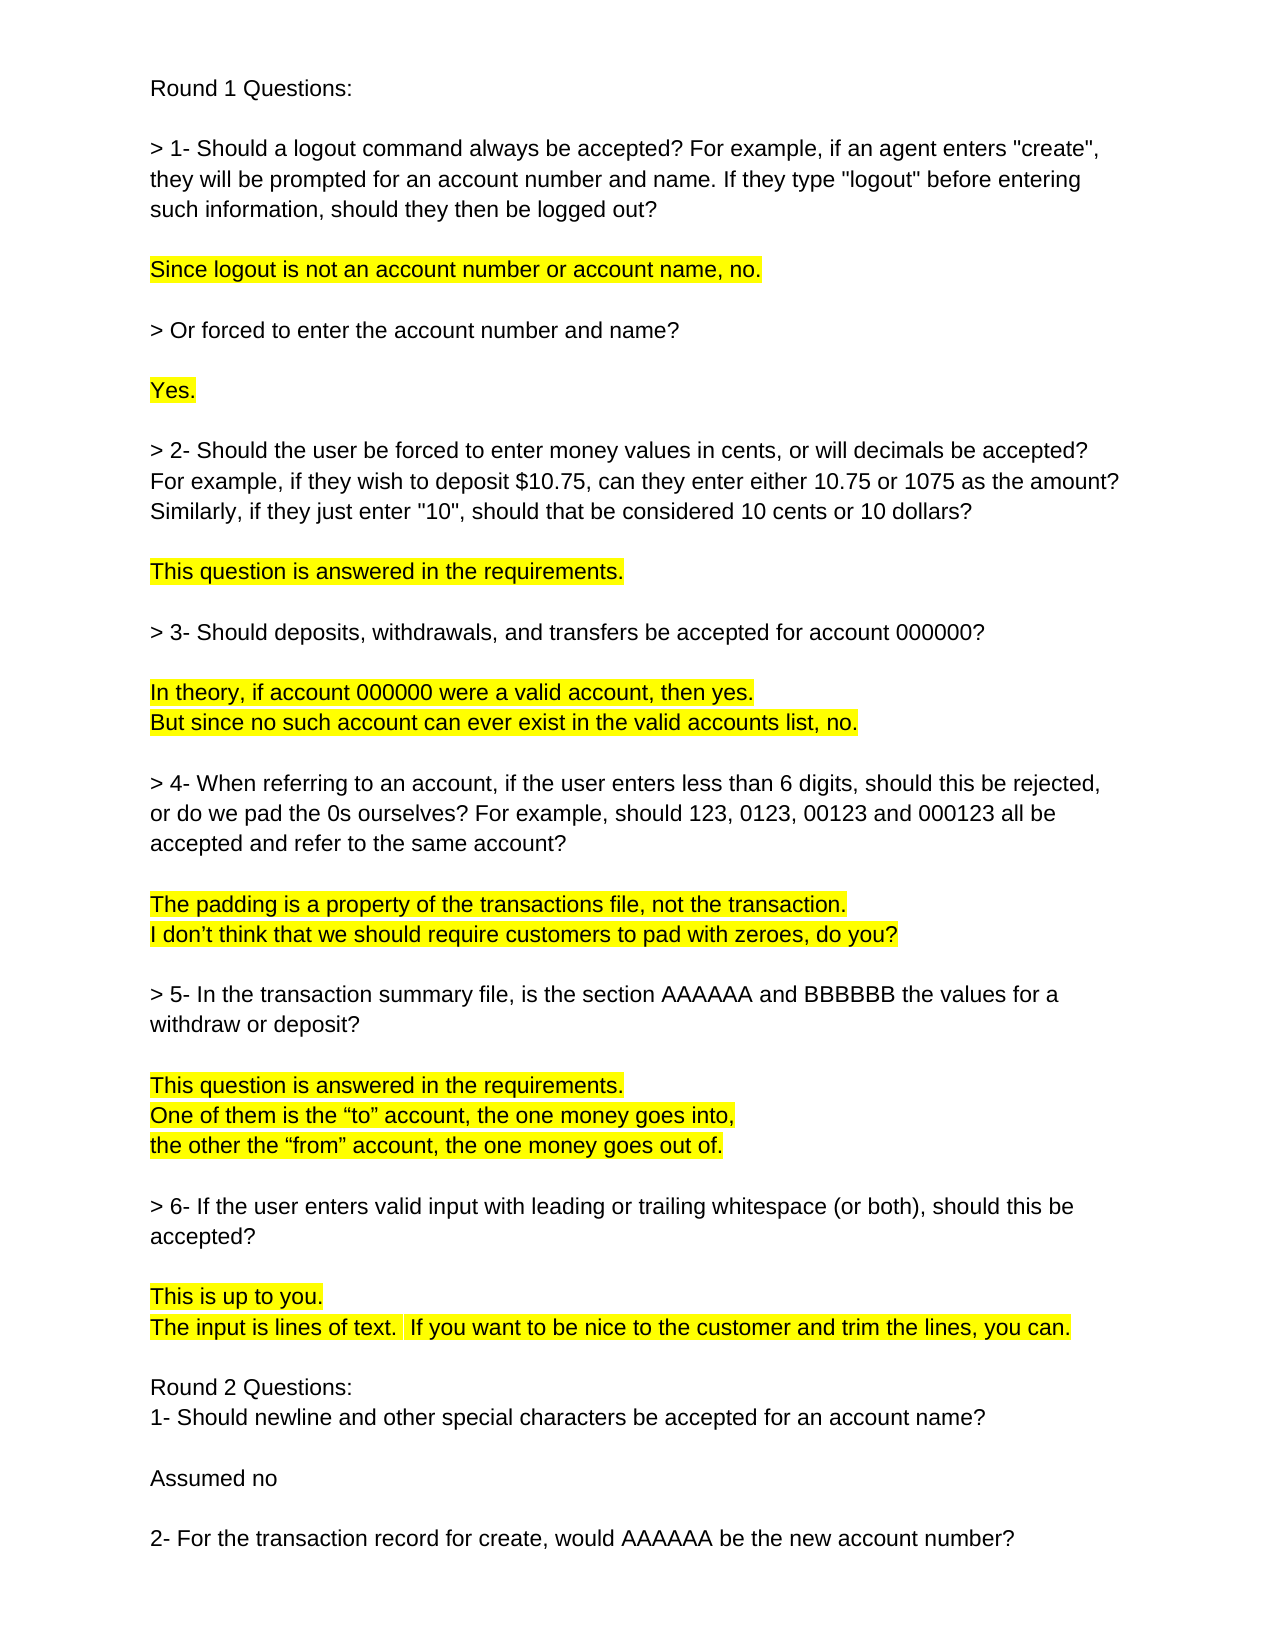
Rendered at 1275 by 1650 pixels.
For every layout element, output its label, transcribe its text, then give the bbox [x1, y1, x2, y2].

text > 1- Should a logout command always be accepted? For example, if an agent enters "create", they will be prompted for an account number and name. If they type "logout" before entering such information, should they then be logged out? Since logout is not an account number or account name, no. > Or forced to enter the account number and name? Yes. > 2- Should the user be forced to enter money values in cents, or will decimals be accepted? For example, if they wish to deposit $10.75, can they enter either 10.75 or 1075 as the amount? Similarly, if they just enter "10", should that be considered 10 cents or 10 dollars? This question is answered in the requirements. > 3- Should deposits, withdrawals, and transfers be accepted for account 000000? In theory, if account 000000 were a valid account, then yes. But since no such account can ever exist in the valid accounts list, no. > 4- When referring to an account, if the user enters less than 6 digits, should this be rejected, or do we pad the 0s ourselves? For example, should 123, 0123, 00123 and 000123 all be accepted and refer to the same account? The padding is a property of the transactions file, not the transaction. I don’t think that we should require customers to pad with zeroes, do you? > 5- In the transaction summary file, is the section AAAAAA and BBBBBB the values for a withdraw or deposit? This question is answered in the requirements. One of them is the “to” account, the one money goes into, the other the “from” account, the one money goes out of. > 6- If the user enters valid input with leading or trailing whitespace (or both), should this be accepted? This is up to you. The input is lines of text. If you want to be nice to the customer and trim the lines, you can. [150, 135, 1125, 1340]
text Round 1 Questions: [150, 75, 1125, 101]
text 2- For the transaction record for create, would AAAAAA be the new account number? [150, 1525, 1125, 1551]
text Assumed no [150, 1464, 1125, 1491]
text Round 2 Questions: [150, 1374, 1125, 1400]
text 1- Should newline and other special characters be accepted for an account name? [150, 1404, 1125, 1431]
